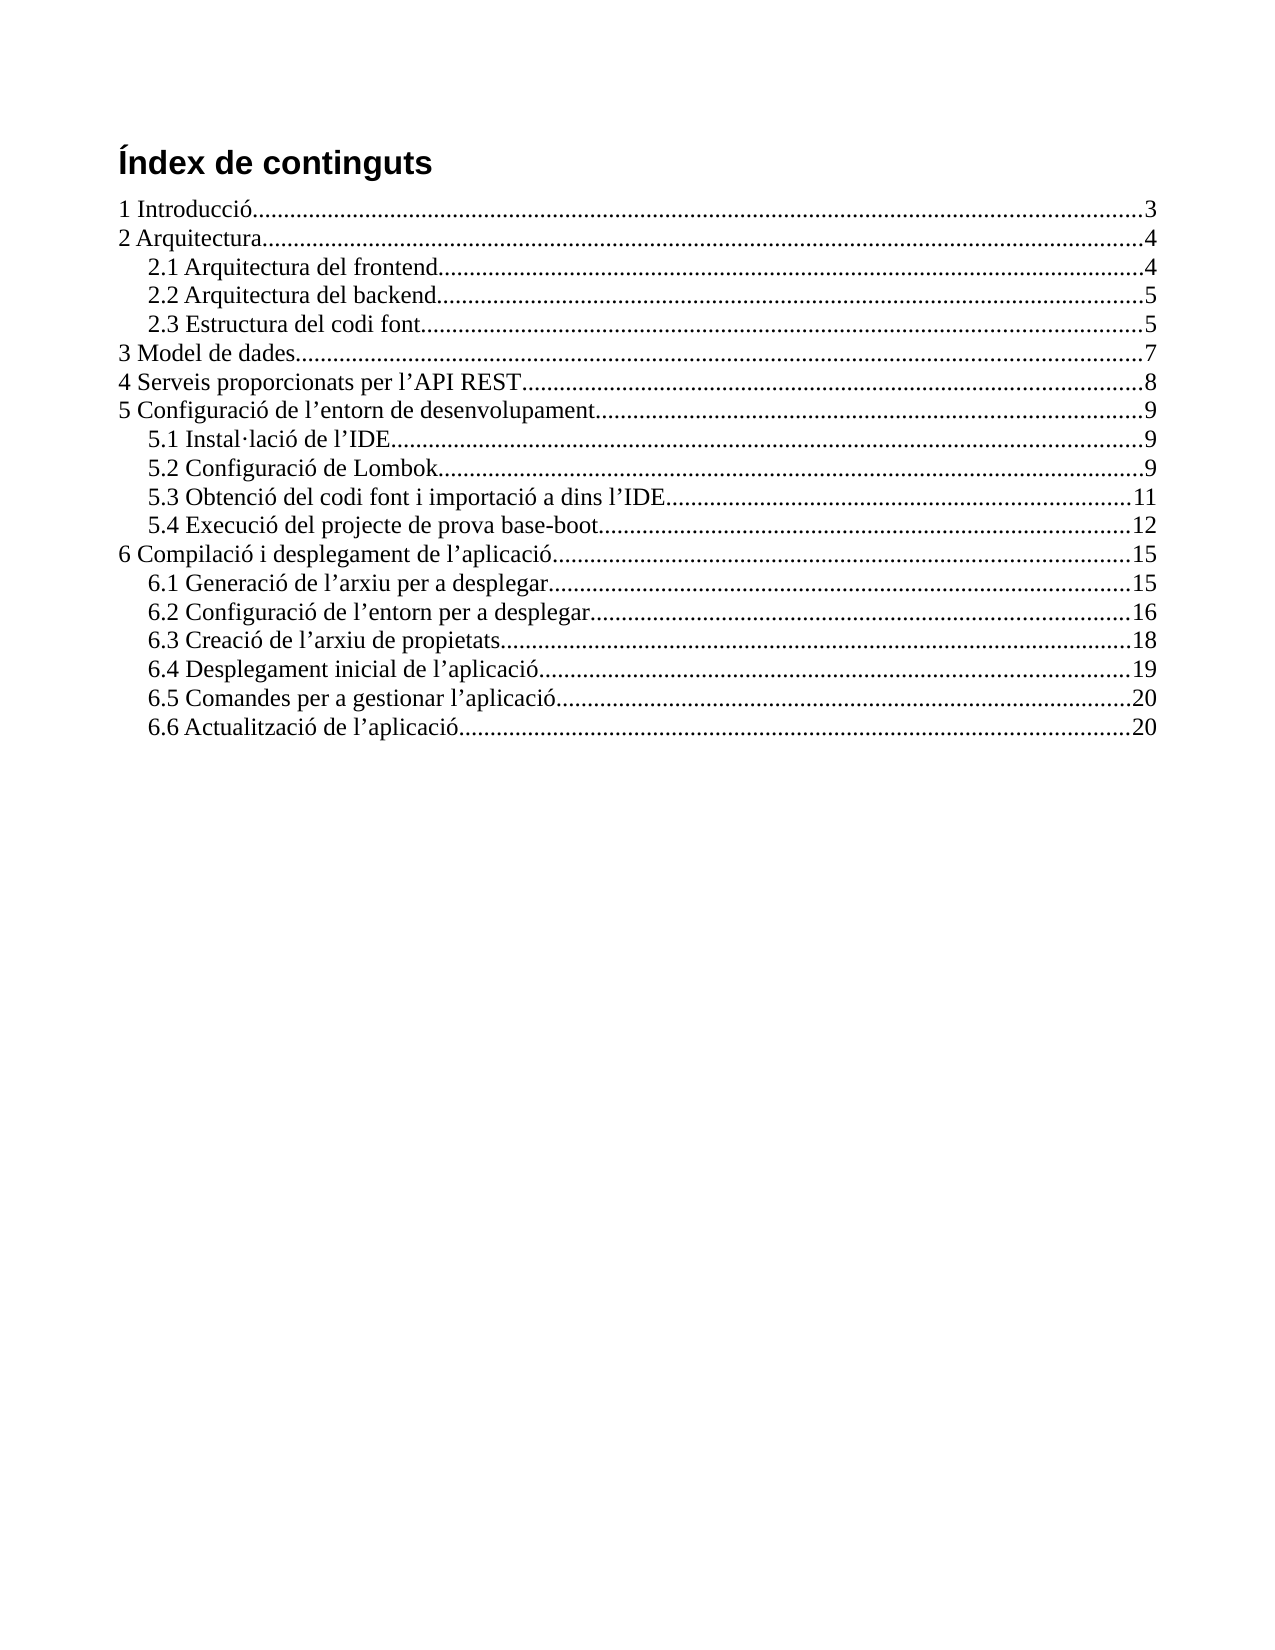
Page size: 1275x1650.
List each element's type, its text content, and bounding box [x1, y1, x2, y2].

text 2.2 Arquitectura del backend 5 [148, 280, 1157, 309]
text 6.6 Actualització de l’aplicació 20 [148, 712, 1157, 740]
text 1 Introducció 3 [118, 194, 1157, 223]
text 5.1 Instal·lació de l’IDE 9 [148, 424, 1157, 453]
text 5 Configuració de l’entorn de desenvolupament 9 [118, 395, 1157, 424]
text 2.3 Estructura del codi font 5 [148, 309, 1157, 338]
text 6.1 Generació de l’arxiu per a desplegar 15 [148, 568, 1157, 597]
text 6 Compilació i desplegament de l’aplicació 15 [118, 539, 1157, 568]
subtitle Índex de continguts [118, 143, 1157, 182]
text 6.4 Desplegament inicial de l’aplicació 19 [148, 654, 1157, 683]
text 6.5 Comandes per a gestionar l’aplicació 20 [148, 683, 1157, 712]
text 3 Model de dades 7 [118, 338, 1157, 367]
text 5.2 Configuració de Lombok 9 [148, 453, 1157, 482]
text 6.3 Creació de l’arxiu de propietats 18 [148, 625, 1157, 654]
text 5.4 Execució del projecte de prova base-boot 12 [148, 510, 1157, 539]
text 4 Serveis proporcionats per l’API REST 8 [118, 367, 1157, 395]
text 2 Arquitectura 4 [118, 223, 1157, 252]
text 2.1 Arquitectura del frontend 4 [148, 252, 1157, 280]
text 5.3 Obtenció del codi font i importació a dins l’IDE 11 [148, 482, 1157, 510]
text 6.2 Configuració de l’entorn per a desplegar 16 [148, 597, 1157, 625]
